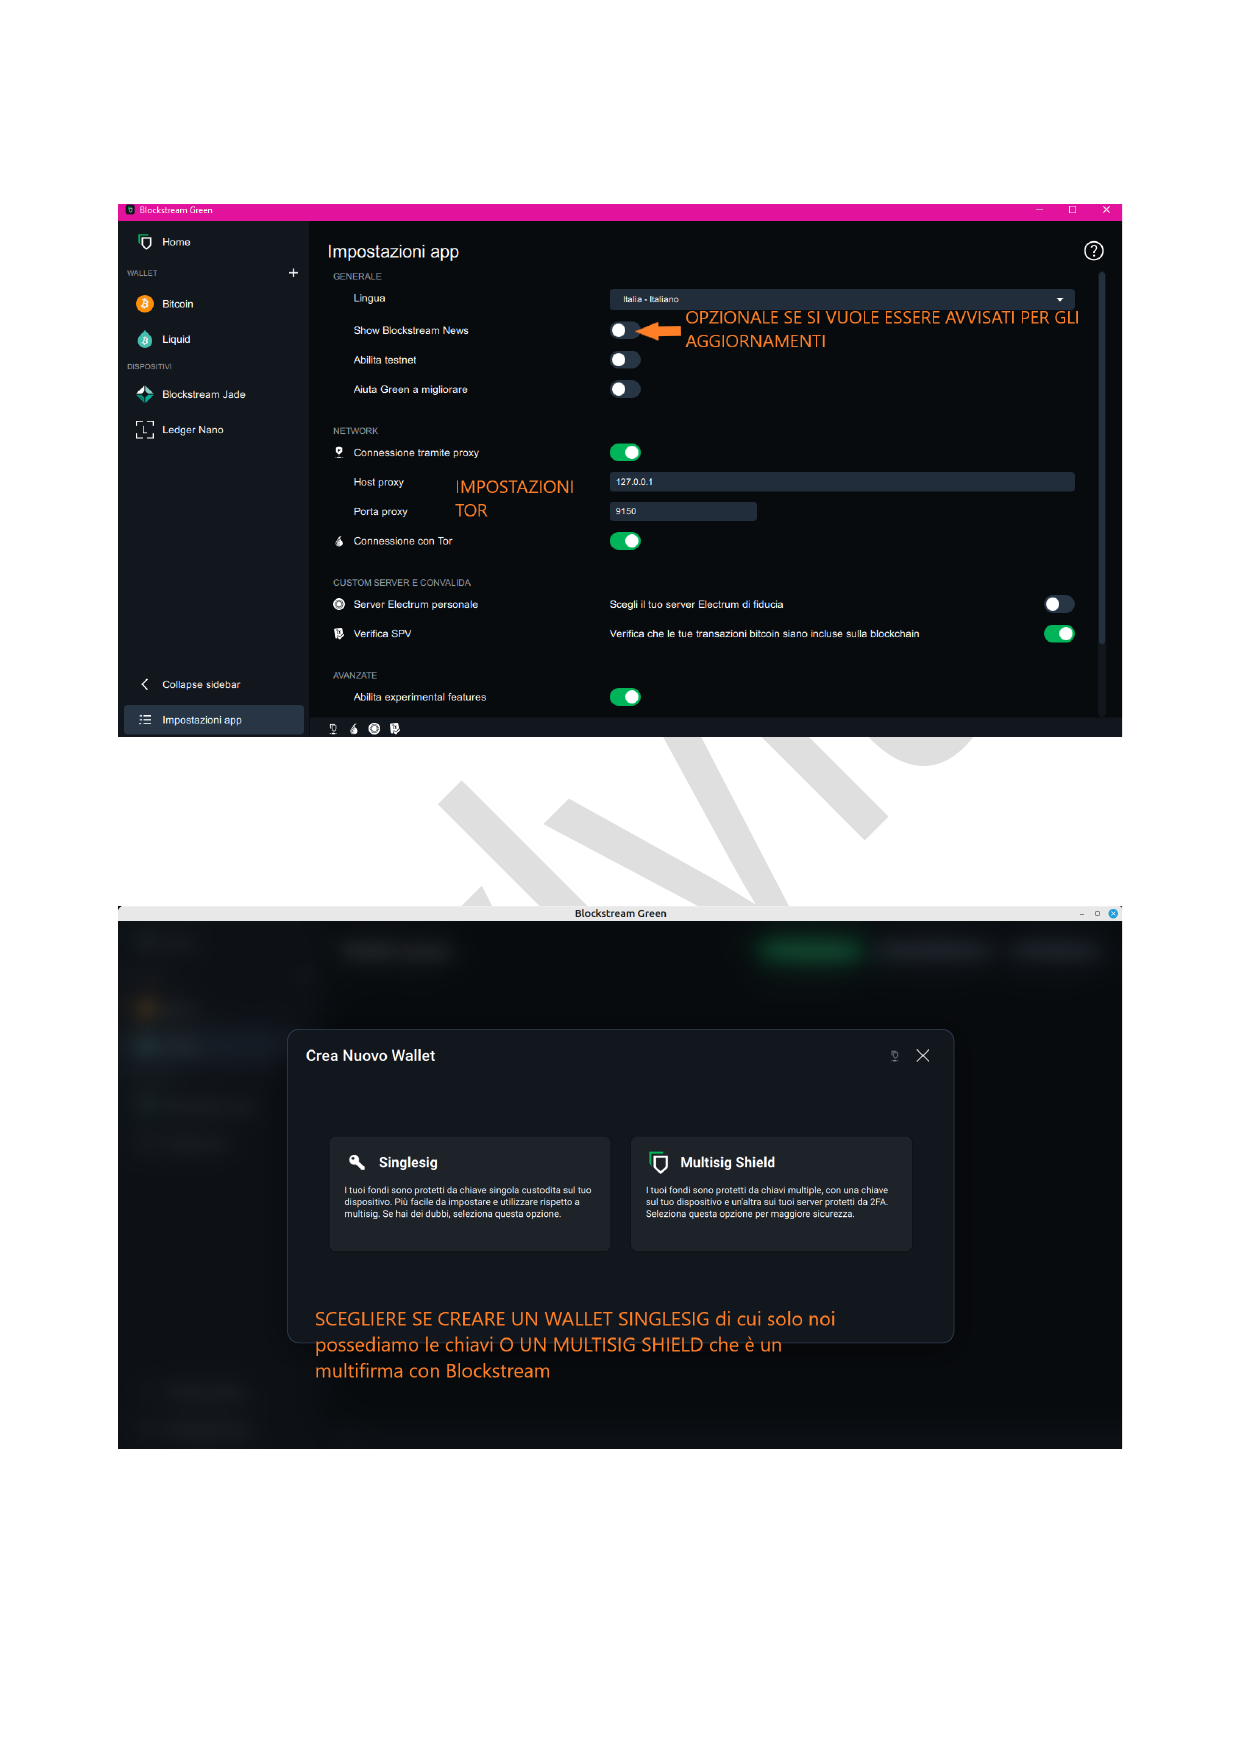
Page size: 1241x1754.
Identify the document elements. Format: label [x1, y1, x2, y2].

picture [118, 906, 1123, 1449]
picture [118, 204, 1123, 737]
